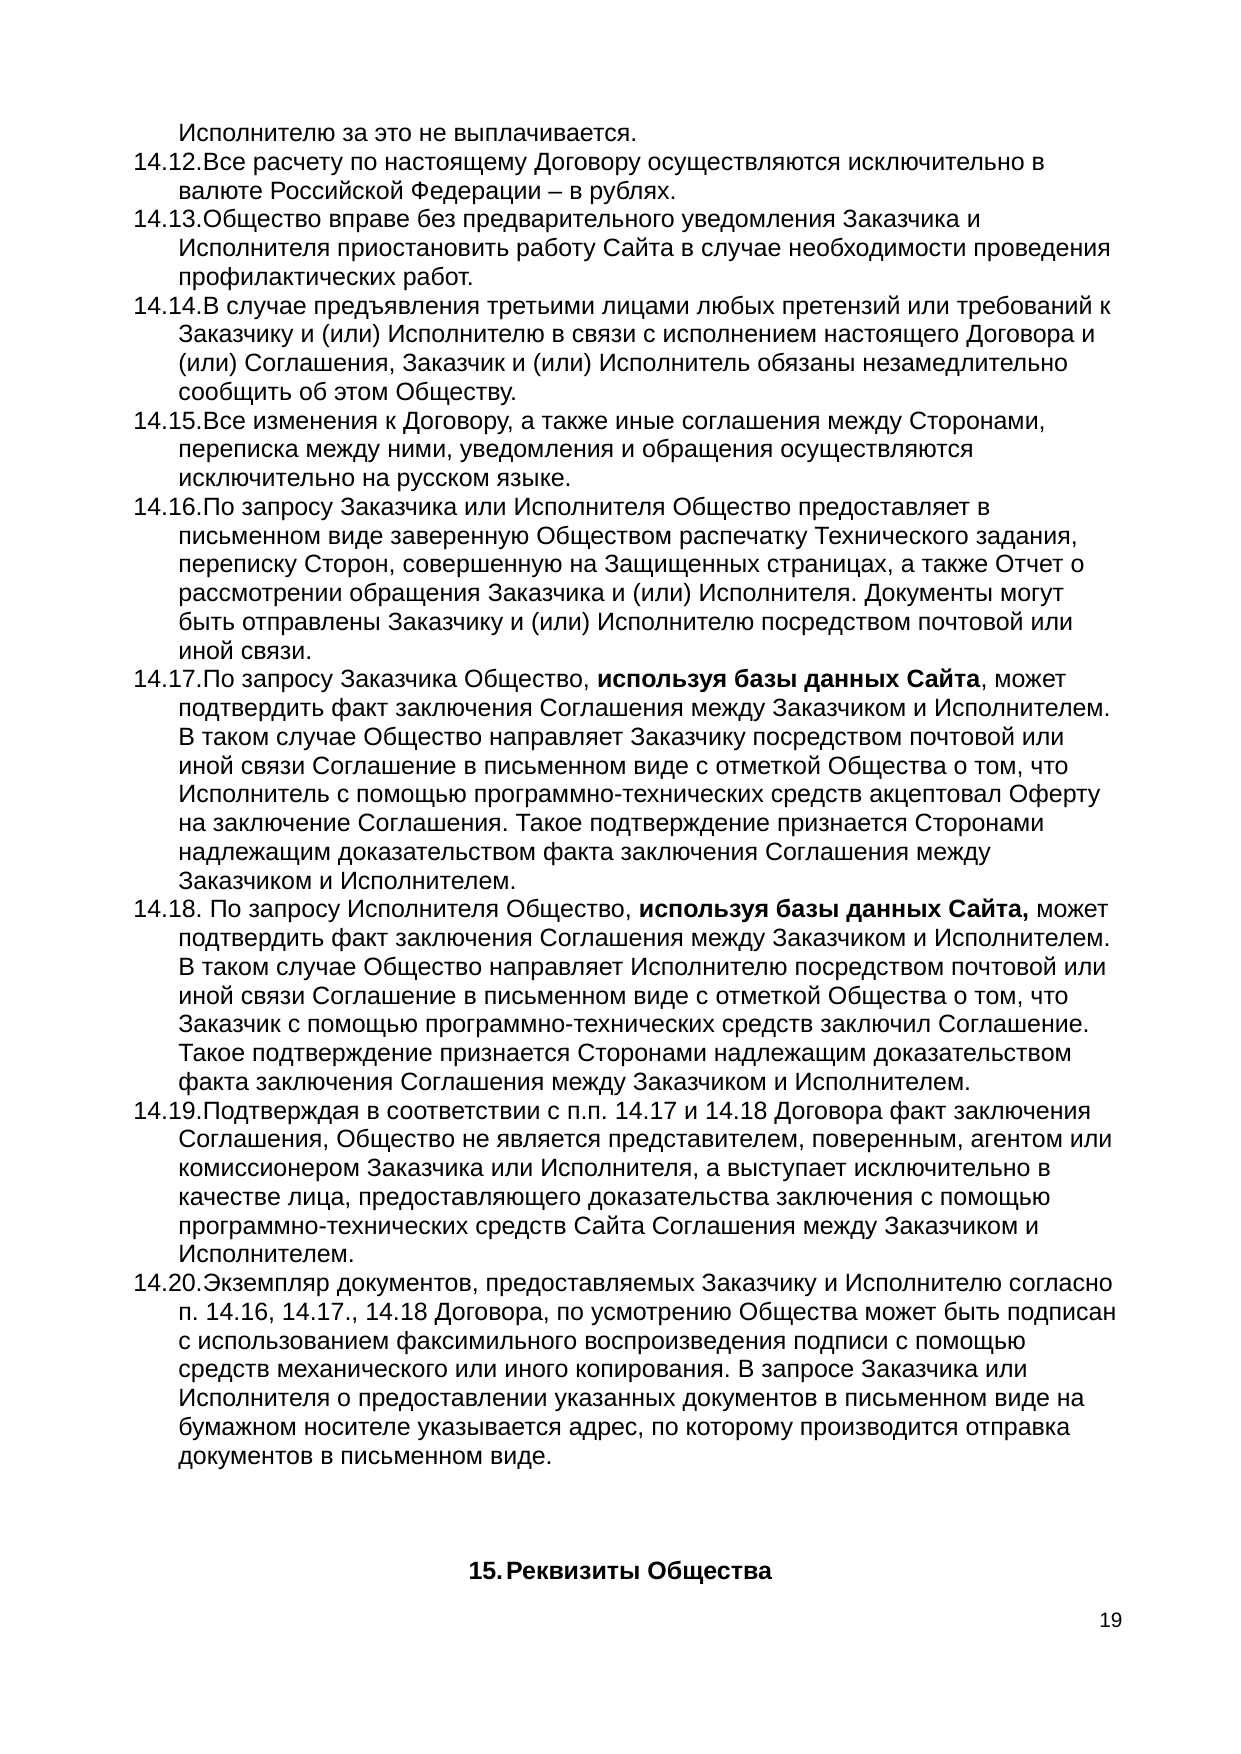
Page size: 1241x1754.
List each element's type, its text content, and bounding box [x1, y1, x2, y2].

list В случае предъявления третьими лицами любых претензий или требований к Заказчику и (или) Исполнителю в связи с исполнением настоящего Договора и (или) Соглашения, Заказчик и (или) Исполнитель обязаны незамедлительно сообщить об этом Обществу. [133, 291, 1122, 406]
list Все расчету по настоящему Договору осуществляются исключительно в валюте Российской Федерации – в рублях. [133, 147, 1122, 204]
list Реквизиты Общества [118, 1556, 1122, 1584]
list По запросу Заказчика Общество, используя базы данных Сайта, может подтвердить факт заключения Соглашения между Заказчиком и Исполнителем. В таком случае Общество направляет Заказчику посредством почтовой или иной связи Соглашение в письменном виде с отметкой Общества о том, что Исполнитель с помощью программно-технических средств акцептовал Оферту на заключение Соглашения. Такое подтверждение признается Сторонами надлежащим доказательством факта заключения Соглашения между Заказчиком и Исполнителем. [133, 664, 1122, 894]
list Подтверждая в соответствии с п.п. 14.17 и 14.18 Договора факт заключения Соглашения, Общество не является представителем, поверенным, агентом или комиссионером Заказчика или Исполнителя, а выступает исключительно в качестве лица, предоставляющего доказательства заключения с помощью программно-технических средств Сайта Соглашения между Заказчиком и Исполнителем. [133, 1096, 1122, 1268]
list Общество вправе без предварительного уведомления Заказчика и Исполнителя приостановить работу Сайта в случае необходимости проведения профилактических работ. [133, 204, 1122, 291]
list Исполнителю за это не выплачивается. [133, 118, 1122, 147]
list По запросу Заказчика или Исполнителя Общество предоставляет в письменном виде заверенную Обществом распечатку Технического задания, переписку Сторон, совершенную на Защищенных страницах, а также Отчет о рассмотрении обращения Заказчика и (или) Исполнителя. Документы могут быть отправлены Заказчику и (или) Исполнителю посредством почтовой или иной связи. [133, 492, 1122, 664]
list Экземпляр документов, предоставляемых Заказчику и Исполнителю согласно п. 14.16, 14.17., 14.18 Договора, по усмотрению Общества может быть подписан с использованием факсимильного воспроизведения подписи с помощью средств механического или иного копирования. В запросе Заказчика или Исполнителя о предоставлении указанных документов в письменном виде на бумажном носителе указывается адрес, по которому производится отправка документов в письменном виде. [133, 1268, 1122, 1469]
list Все изменения к Договору, а также иные соглашения между Сторонами, переписка между ними, уведомления и обращения осуществляются исключительно на русском языке. [133, 406, 1122, 492]
list По запросу Исполнителя Общество, используя базы данных Сайта, может подтвердить факт заключения Соглашения между Заказчиком и Исполнителем. В таком случае Общество направляет Исполнителю посредством почтовой или иной связи Соглашение в письменном виде с отметкой Общества о том, что Заказчик с помощью программно-технических средств заключил Соглашение. Такое подтверждение признается Сторонами надлежащим доказательством факта заключения Соглашения между Заказчиком и Исполнителем. [133, 894, 1122, 1096]
